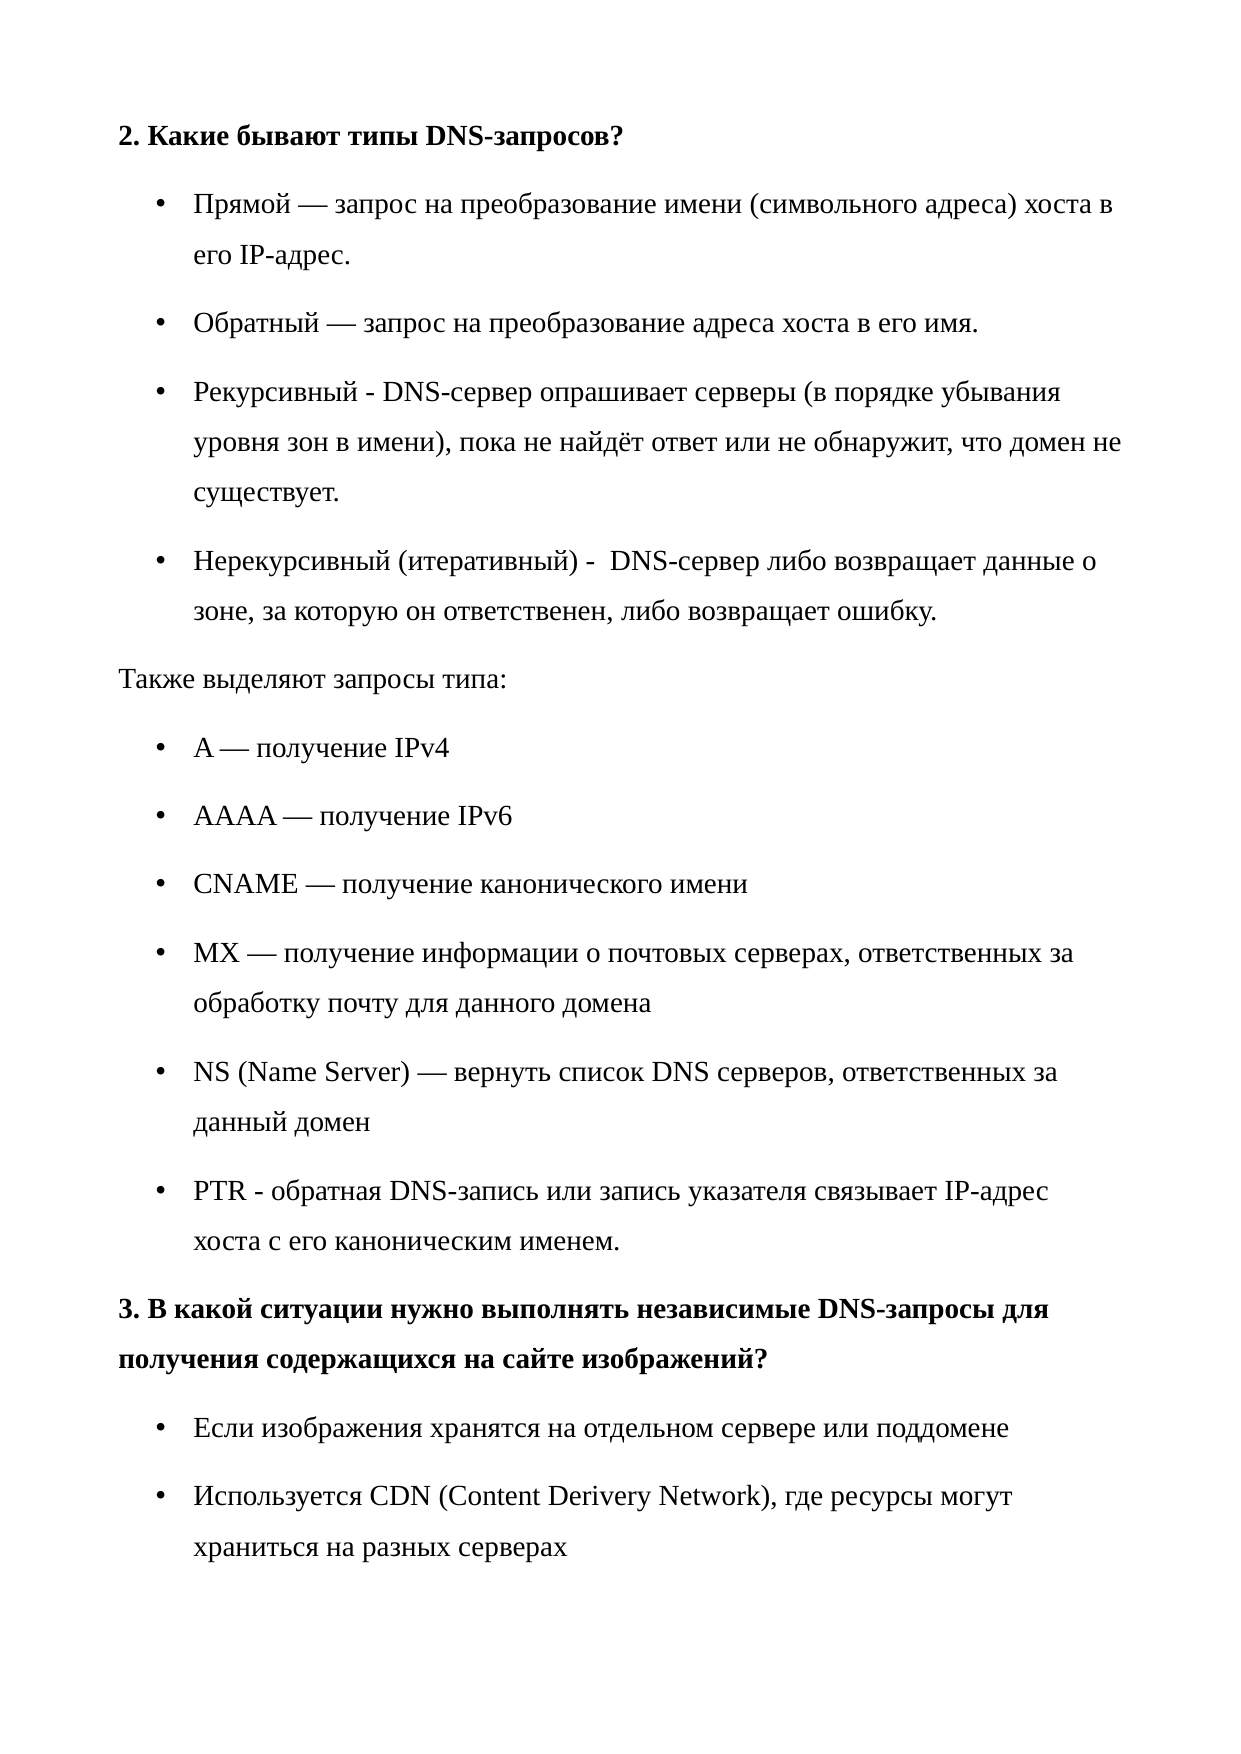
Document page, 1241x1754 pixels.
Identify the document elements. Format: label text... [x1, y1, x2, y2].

list CNAME — получение канонического имени [156, 867, 1122, 900]
list A — получение IPv4 [156, 730, 1122, 763]
list Рекурсивный - DNS-сервер опрашивает серверы (в порядке убывания уровня зон в имени), пока не найдёт ответ или не обнаружит, что домен не существует. [156, 374, 1122, 508]
list MX — получение информации о почтовых серверах, ответственных за обработку почту для данного домена [156, 935, 1122, 1019]
list Обратный — запрос на преобразование адреса хоста в его имя. [156, 305, 1122, 339]
text 2. Какие бывают типы DNS-запросов? [118, 118, 1122, 152]
list Прямой — запрос на преобразование имени (символьного адреса) хоста в его IP-адрес. [156, 186, 1122, 270]
list Нерекурсивный (итеративный) - DNS-сервер либо возвращает данные о зоне, за которую он ответственен, либо возвращает ошибку. [156, 543, 1122, 627]
text Также выделяют запросы типа: [118, 661, 1122, 695]
list PTR - обратная DNS-запись или запись указателя связывает IP-адрес хоста с его каноническим именем. [156, 1173, 1122, 1257]
text 3. В какой ситуации нужно выполнять независимые DNS-запросы для получения содержащихся на сайте изображений? [118, 1291, 1122, 1375]
list AAAA — получение IPv6 [156, 798, 1122, 832]
list Если изображения хранятся на отдельном сервере или поддомене [156, 1410, 1122, 1444]
list NS (Name Server) — вернуть список DNS серверов, ответственных за данный домен [156, 1054, 1122, 1138]
list Используется CDN (Content Derivery Network), где ресурсы могут храниться на разных серверах [156, 1478, 1122, 1562]
